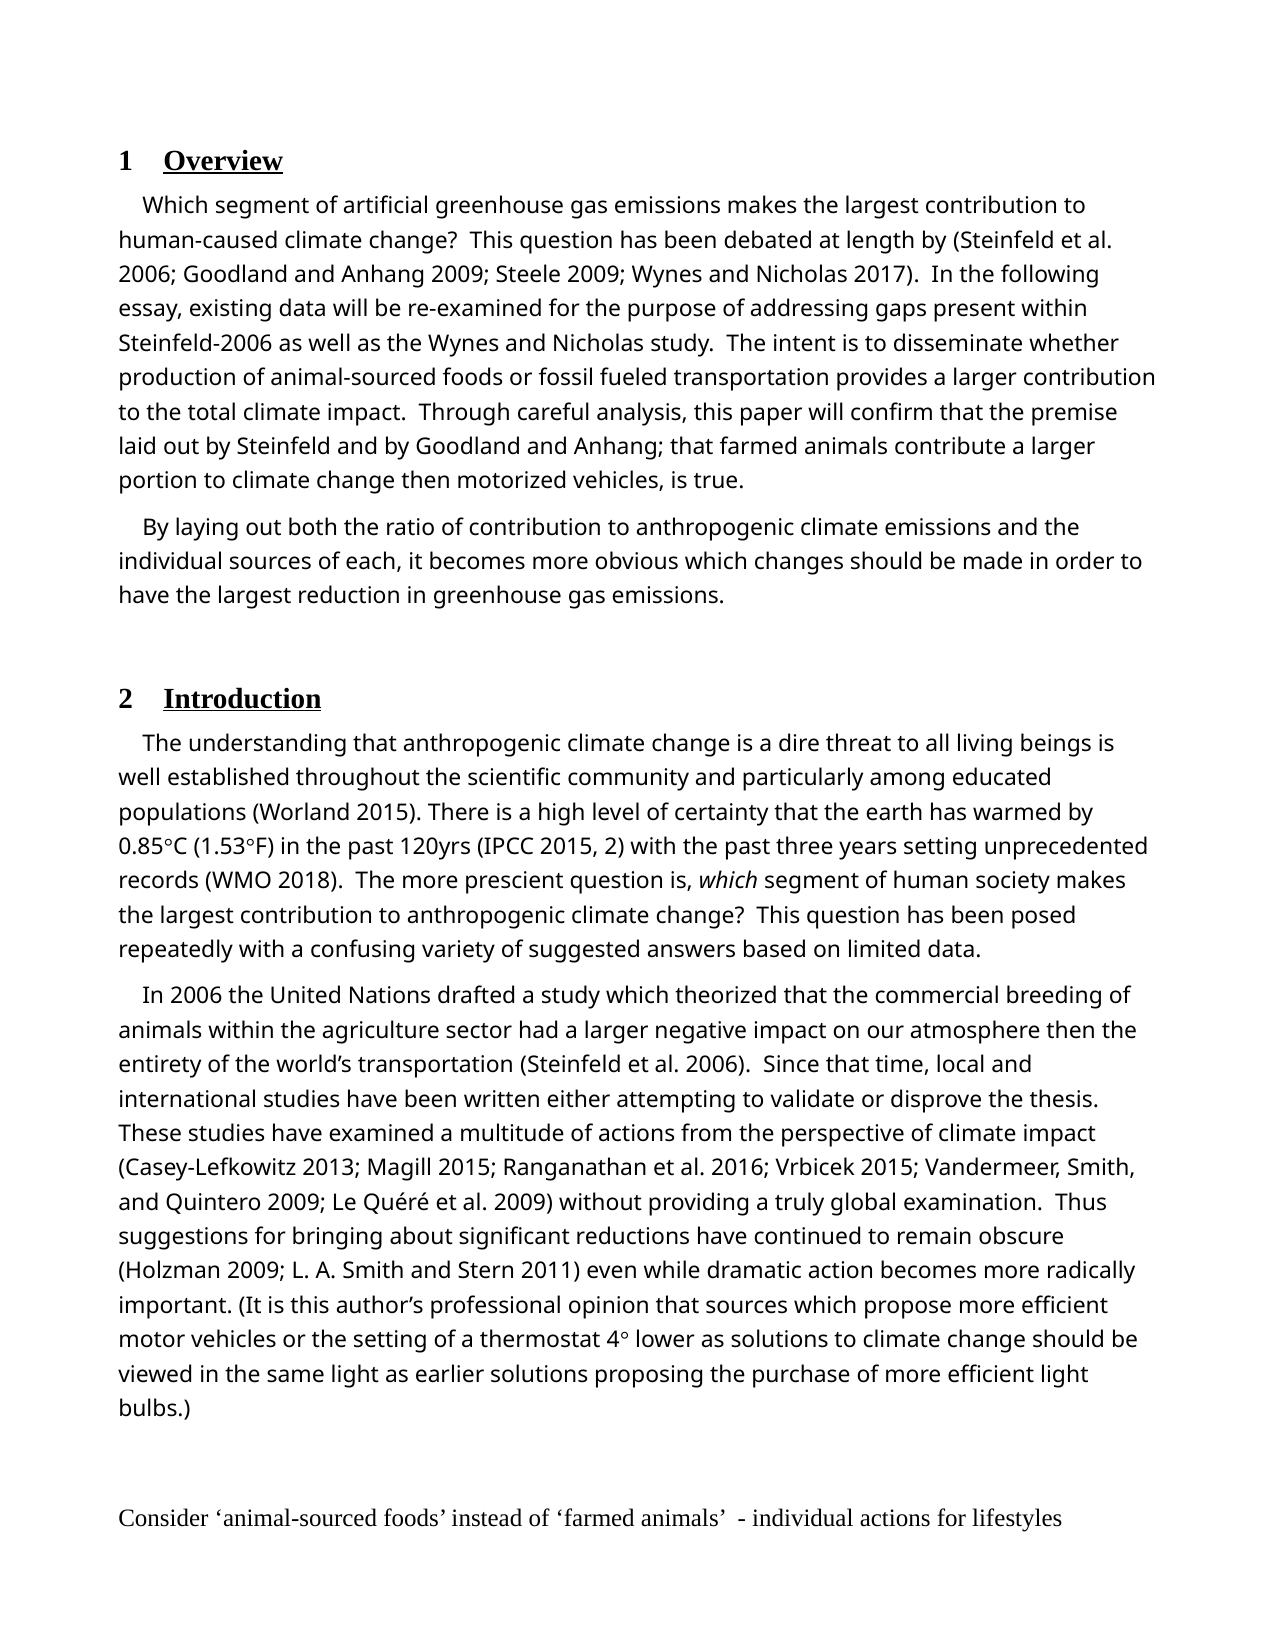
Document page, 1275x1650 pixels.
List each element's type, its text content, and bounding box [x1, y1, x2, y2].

subtitle Introduction [118, 681, 1157, 714]
text The understanding that anthropogenic climate change is a dire threat to all living beings is well established throughout the scientific community and particularly among educated populations (Worland 2015). There is a high level of certainty that the earth has warmed by 0.85°C (1.53°F) in the past 120yrs (IPCC 2015, 2) with the past three years setting unprecedented records (WMO 2018). The more prescient question is, which segment of human society makes the largest contribution to anthropogenic climate change? This question has been posed repeatedly with a confusing variety of suggested answers based on limited data. [118, 727, 1157, 964]
text Which segment of artificial greenhouse gas emissions makes the largest contribution to human-caused climate change? This question has been debated at length by (Steinfeld et al. 2006; Goodland and Anhang 2009; Steele 2009; Wynes and Nicholas 2017). In the following essay, existing data will be re-examined for the purpose of addressing gaps present within Steinfeld-2006 as well as the Wynes and Nicholas study. The intent is to disseminate whether production of animal-sourced foods or fossil fueled transportation provides a larger contribution to the total climate impact. Through careful analysis, this paper will confirm that the premise laid out by Steinfeld and by Goodland and Anhang; that farmed animals contribute a larger portion to climate change then motorized vehicles, is true. [118, 189, 1157, 495]
text By laying out both the ratio of contribution to anthropogenic climate emissions and the individual sources of each, it becomes more obvious which changes should be made in order to have the largest reduction in greenhouse gas emissions. [118, 511, 1157, 611]
text In 2006 the United Nations drafted a study which theorized that the commercial breeding of animals within the agriculture sector had a larger negative impact on our atmosphere then the entirety of the world’s transportation (Steinfeld et al. 2006). Since that time, local and international studies have been written either attempting to validate or disprove the thesis. These studies have examined a multitude of actions from the perspective of climate impact (Casey-Lefkowitz 2013; Magill 2015; Ranganathan et al. 2016; Vrbicek 2015; Vandermeer, Smith, and Quintero 2009; Le Quéré et al. 2009) without providing a truly global examination. Thus suggestions for bringing about significant reductions have continued to remain obscure (Holzman 2009; L. A. Smith and Stern 2011) even while dramatic action becomes more radically important. (It is this author’s professional opinion that sources which propose more efficient motor vehicles or the setting of a thermostat 4° lower as solutions to climate change should be viewed in the same light as earlier solutions proposing the purchase of more efficient light bulbs.) [118, 979, 1157, 1423]
subtitle Overview [118, 143, 1157, 177]
